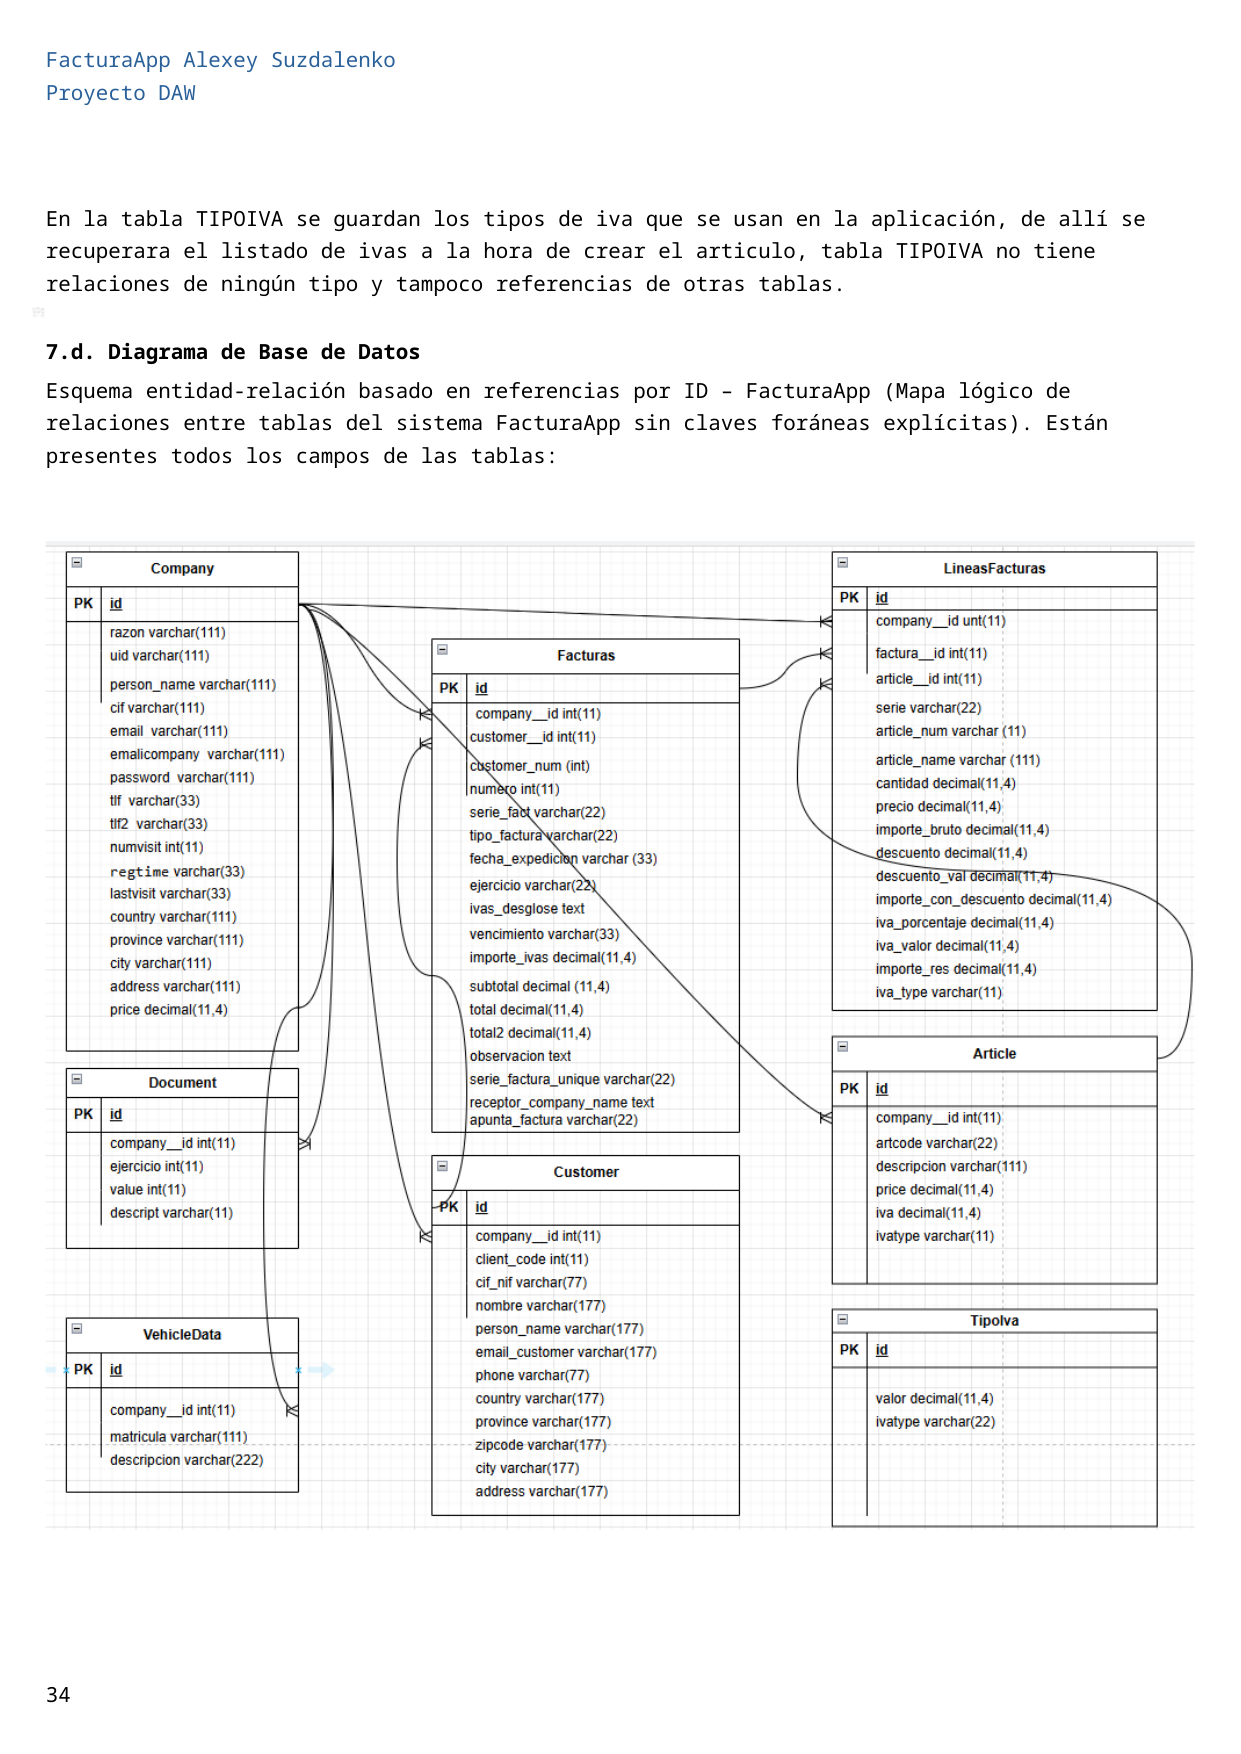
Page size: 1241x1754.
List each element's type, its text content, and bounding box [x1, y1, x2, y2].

text Esquema entidad-relación basado en referencias por ID – FacturaApp (Mapa lógico de relaciones entre tablas del sistema FacturaApp sin claves foráneas explícitas). Están presentes todos los campos de las tablas: [46, 376, 1195, 469]
text En la tabla TIPOIVA se guardan los tipos de iva que se usan en la aplicación, de allí se recuperara el listado de ivas a la hora de crear el articulo, tabla TIPOIVA no tiene relaciones de ningún tipo y tampoco referencias de otras tablas. [46, 204, 1195, 298]
subtitle 7.d. Diagrama de Base de Datos [46, 337, 1195, 366]
picture [32, 307, 45, 318]
picture [45, 541, 1195, 1530]
